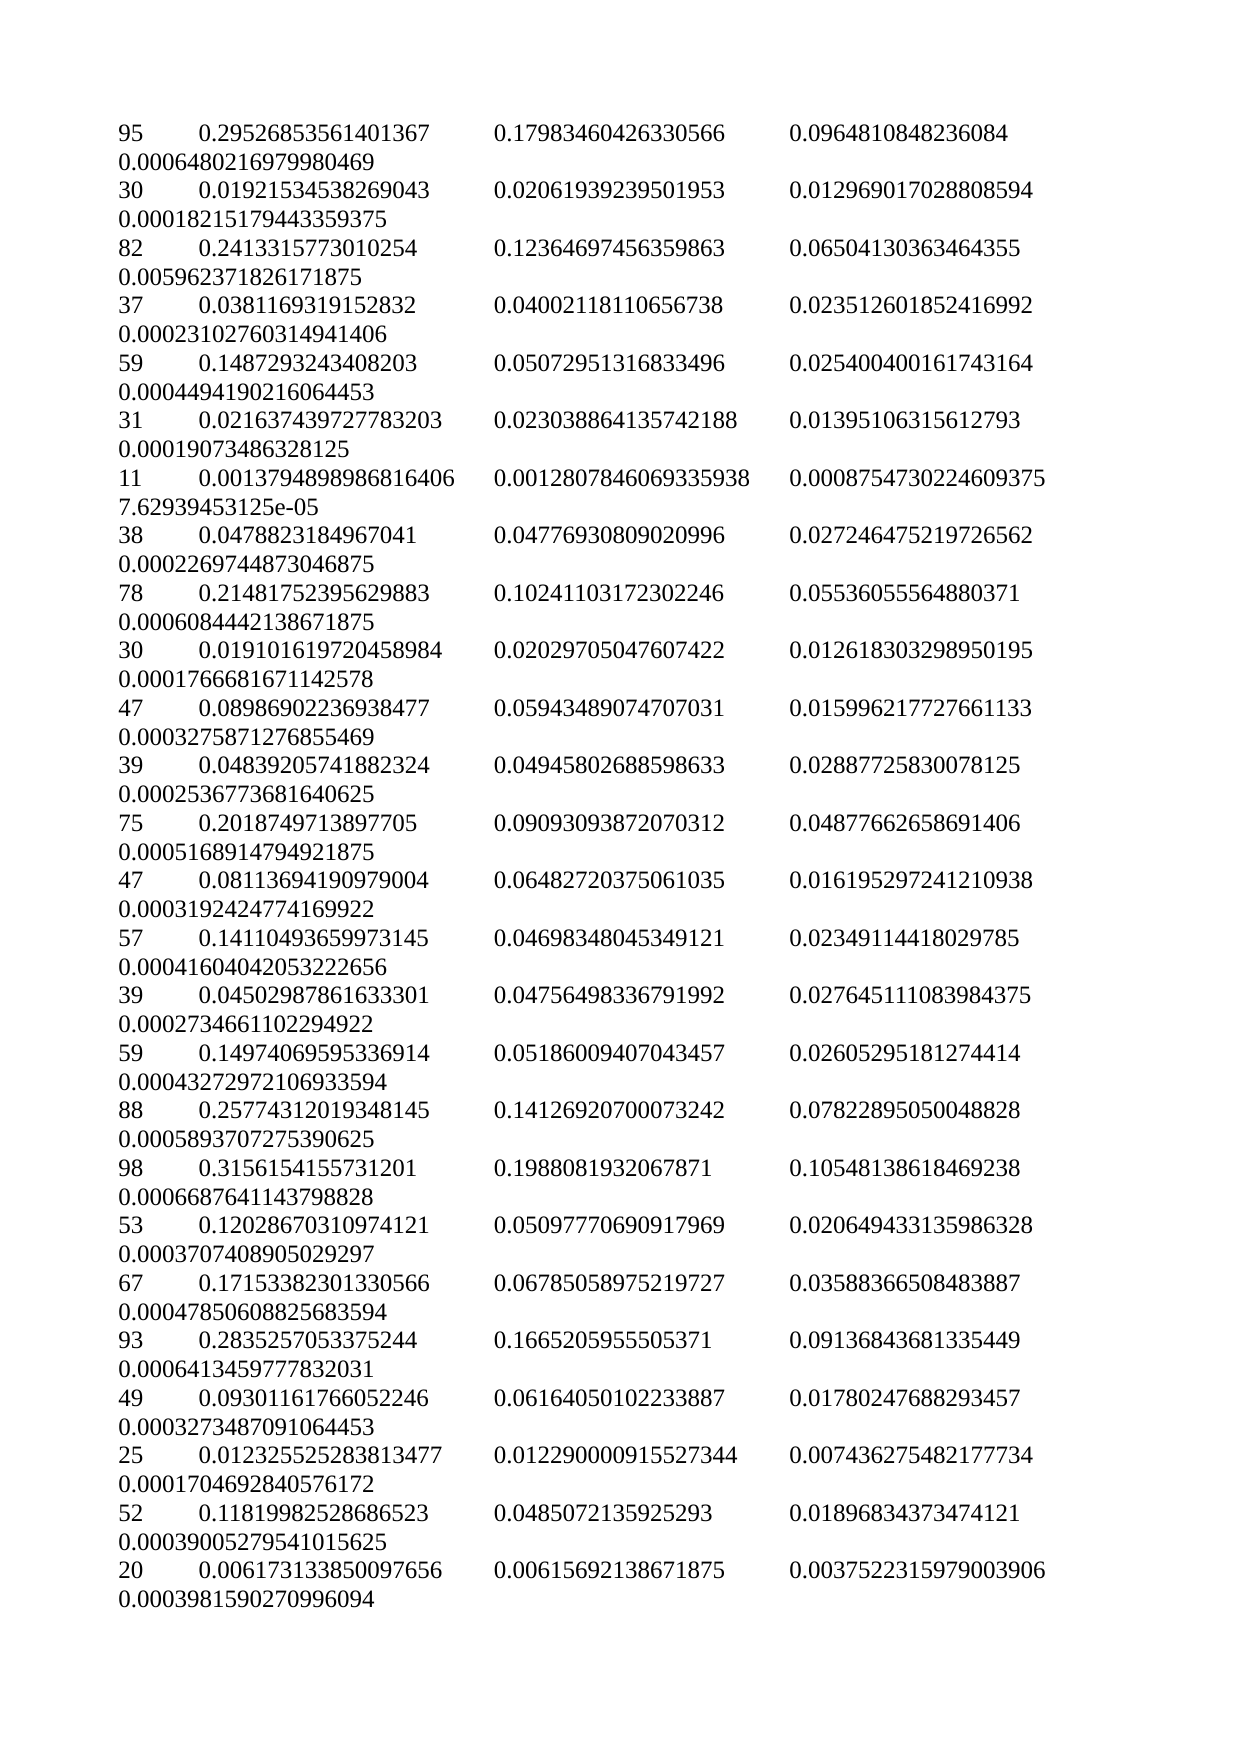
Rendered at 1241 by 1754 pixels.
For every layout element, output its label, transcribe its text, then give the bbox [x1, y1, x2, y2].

text 59 0.14974069595336914 0.05186009407043457 0.02605295181274414 0.00043272972106933594 [118, 1038, 1122, 1096]
text 38 0.0478823184967041 0.04776930809020996 0.027246475219726562 0.0002269744873046875 [118, 521, 1122, 578]
text 47 0.08986902236938477 0.05943489074707031 0.015996217727661133 0.0003275871276855469 [118, 693, 1122, 751]
text 37 0.0381169319152832 0.04002118110656738 0.023512601852416992 0.00023102760314941406 [118, 291, 1122, 348]
text 20 0.006173133850097656 0.00615692138671875 0.0037522315979003906 0.0003981590270996094 [118, 1556, 1122, 1613]
text 30 0.01921534538269043 0.02061939239501953 0.012969017028808594 0.00018215179443359375 [118, 176, 1122, 233]
text 75 0.2018749713897705 0.09093093872070312 0.04877662658691406 0.0005168914794921875 [118, 808, 1122, 866]
text 31 0.021637439727783203 0.023038864135742188 0.01395106315612793 0.00019073486328125 [118, 406, 1122, 463]
text 93 0.2835257053375244 0.1665205955505371 0.09136843681335449 0.0006413459777832031 [118, 1326, 1122, 1383]
text 98 0.3156154155731201 0.1988081932067871 0.10548138618469238 0.0006687641143798828 [118, 1153, 1122, 1211]
text 82 0.2413315773010254 0.12364697456359863 0.06504130363464355 0.005962371826171875 [118, 233, 1122, 291]
text 49 0.09301161766052246 0.06164050102233887 0.01780247688293457 0.0003273487091064453 [118, 1383, 1122, 1441]
text 30 0.019101619720458984 0.02029705047607422 0.012618303298950195 0.0001766681671142578 [118, 636, 1122, 693]
text 67 0.17153382301330566 0.06785058975219727 0.03588366508483887 0.00047850608825683594 [118, 1268, 1122, 1326]
text 11 0.0013794898986816406 0.0012807846069335938 0.0008754730224609375 7.62939453125e-05 [118, 463, 1122, 521]
text 95 0.29526853561401367 0.17983460426330566 0.0964810848236084 0.0006480216979980469 [118, 118, 1122, 176]
text 88 0.25774312019348145 0.14126920700073242 0.07822895050048828 0.0005893707275390625 [118, 1096, 1122, 1153]
text 39 0.04839205741882324 0.04945802688598633 0.02887725830078125 0.0002536773681640625 [118, 751, 1122, 808]
text 59 0.1487293243408203 0.05072951316833496 0.025400400161743164 0.0004494190216064453 [118, 348, 1122, 406]
text 52 0.11819982528686523 0.0485072135925293 0.01896834373474121 0.00039005279541015625 [118, 1498, 1122, 1556]
text 53 0.12028670310974121 0.05097770690917969 0.020649433135986328 0.0003707408905029297 [118, 1211, 1122, 1268]
text 39 0.04502987861633301 0.04756498336791992 0.027645111083984375 0.0002734661102294922 [118, 981, 1122, 1038]
text 47 0.08113694190979004 0.06482720375061035 0.016195297241210938 0.0003192424774169922 [118, 866, 1122, 923]
text 78 0.21481752395629883 0.10241103172302246 0.05536055564880371 0.0006084442138671875 [118, 578, 1122, 636]
text 25 0.012325525283813477 0.012290000915527344 0.007436275482177734 0.0001704692840576172 [118, 1441, 1122, 1498]
text 57 0.14110493659973145 0.04698348045349121 0.02349114418029785 0.00041604042053222656 [118, 923, 1122, 981]
